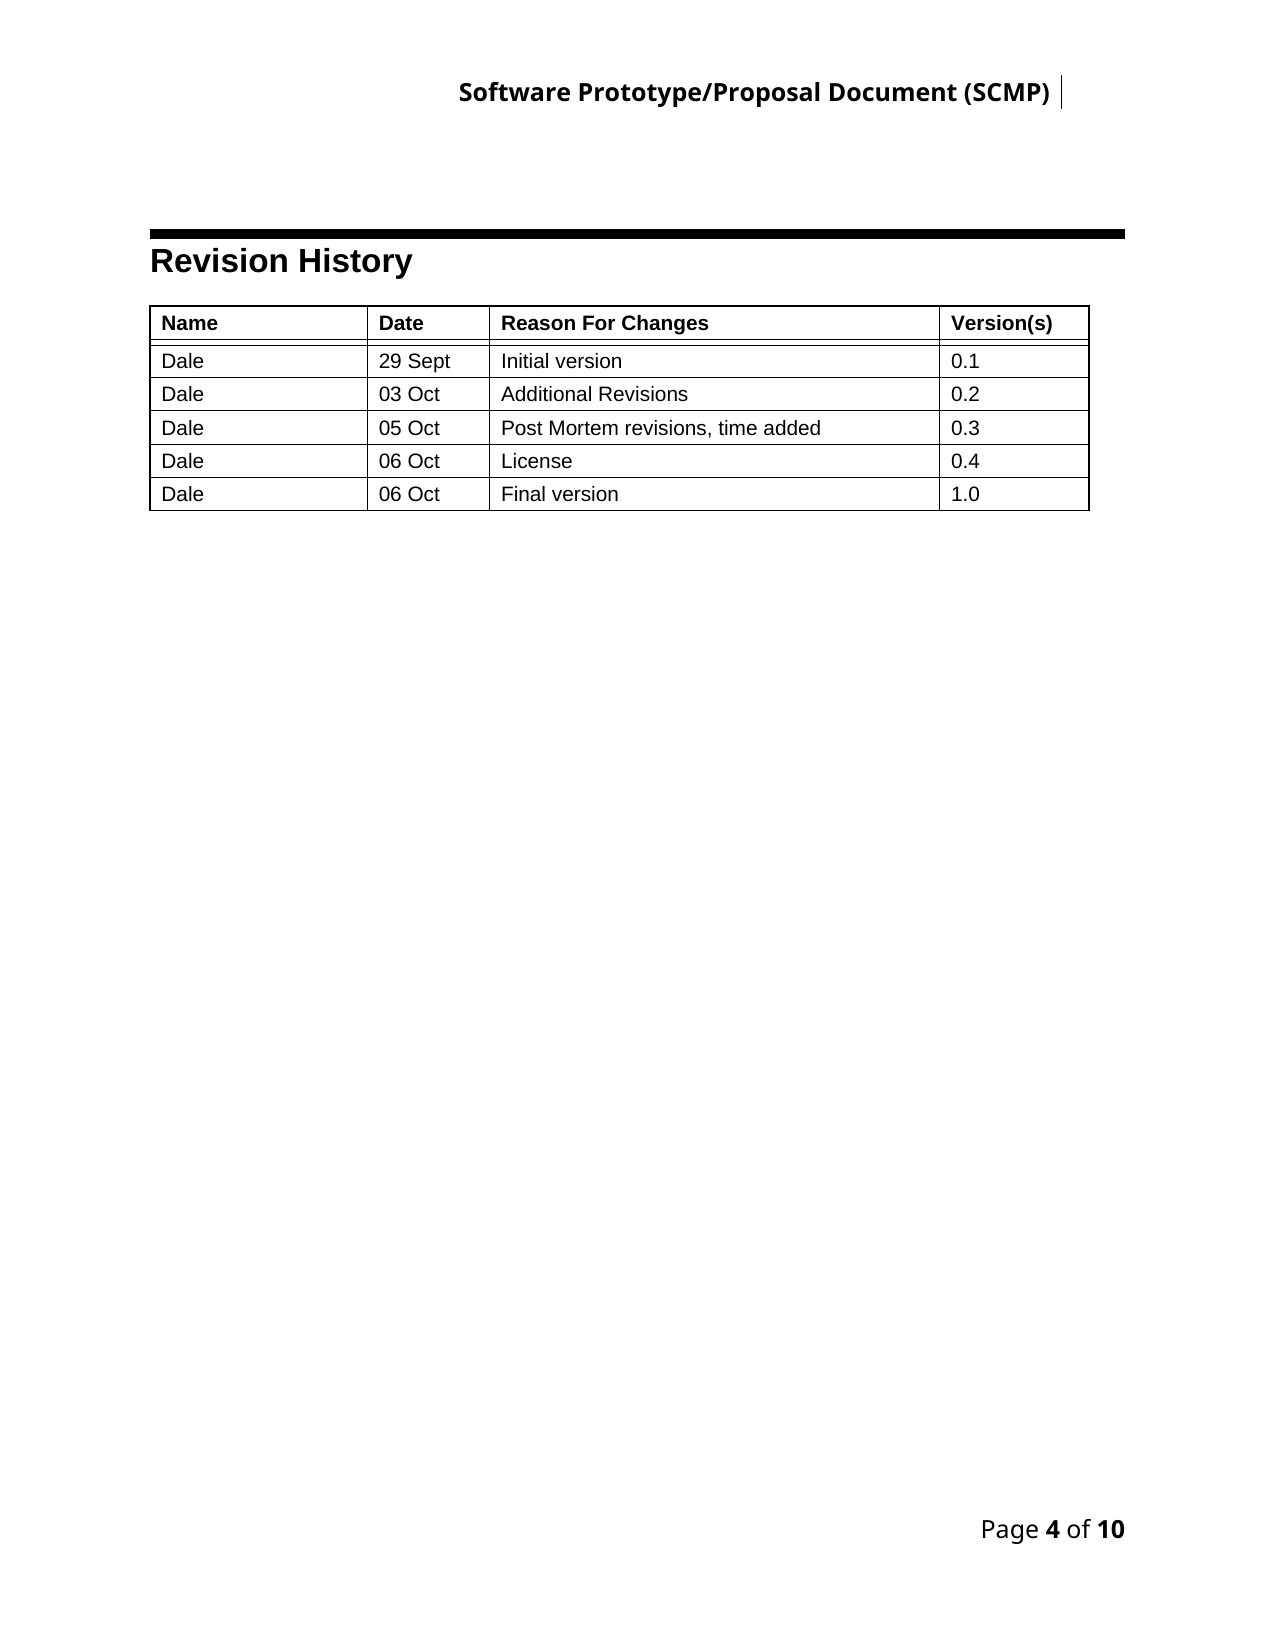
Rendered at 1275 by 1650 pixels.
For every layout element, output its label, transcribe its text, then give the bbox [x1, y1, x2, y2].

table_cell Dale [151, 478, 367, 510]
table_cell Dale [151, 411, 367, 443]
table_cell 0.1 [940, 346, 1088, 377]
table_header Version(s) [940, 307, 1088, 339]
table_cell 06 Oct [368, 478, 489, 510]
table_cell 03 Oct [368, 378, 489, 410]
table_cell Final version [490, 478, 939, 510]
table_cell Initial version [490, 346, 939, 377]
table_cell 1.0 [940, 478, 1088, 510]
table_cell 29 Sept [368, 346, 489, 377]
table_header Reason For Changes [490, 307, 939, 339]
table_cell 05 Oct [368, 411, 489, 443]
table_cell Dale [151, 445, 367, 477]
table_cell [940, 340, 1088, 345]
table_cell Additional Revisions [490, 378, 939, 410]
table_header Name [151, 307, 367, 339]
table_header Date [368, 307, 489, 339]
table_cell 0.2 [940, 378, 1088, 410]
table_cell [151, 340, 367, 345]
table_cell Post Mortem revisions, time added [490, 411, 939, 443]
table_cell [490, 340, 939, 345]
table_cell 06 Oct [368, 445, 489, 477]
table_cell [368, 340, 489, 345]
table_cell 0.3 [940, 411, 1088, 443]
subtitle Revision History [150, 239, 1125, 280]
table_cell Dale [151, 346, 367, 377]
table_cell 0.4 [940, 445, 1088, 477]
table_cell License [490, 445, 939, 477]
table_cell Dale [151, 378, 367, 410]
